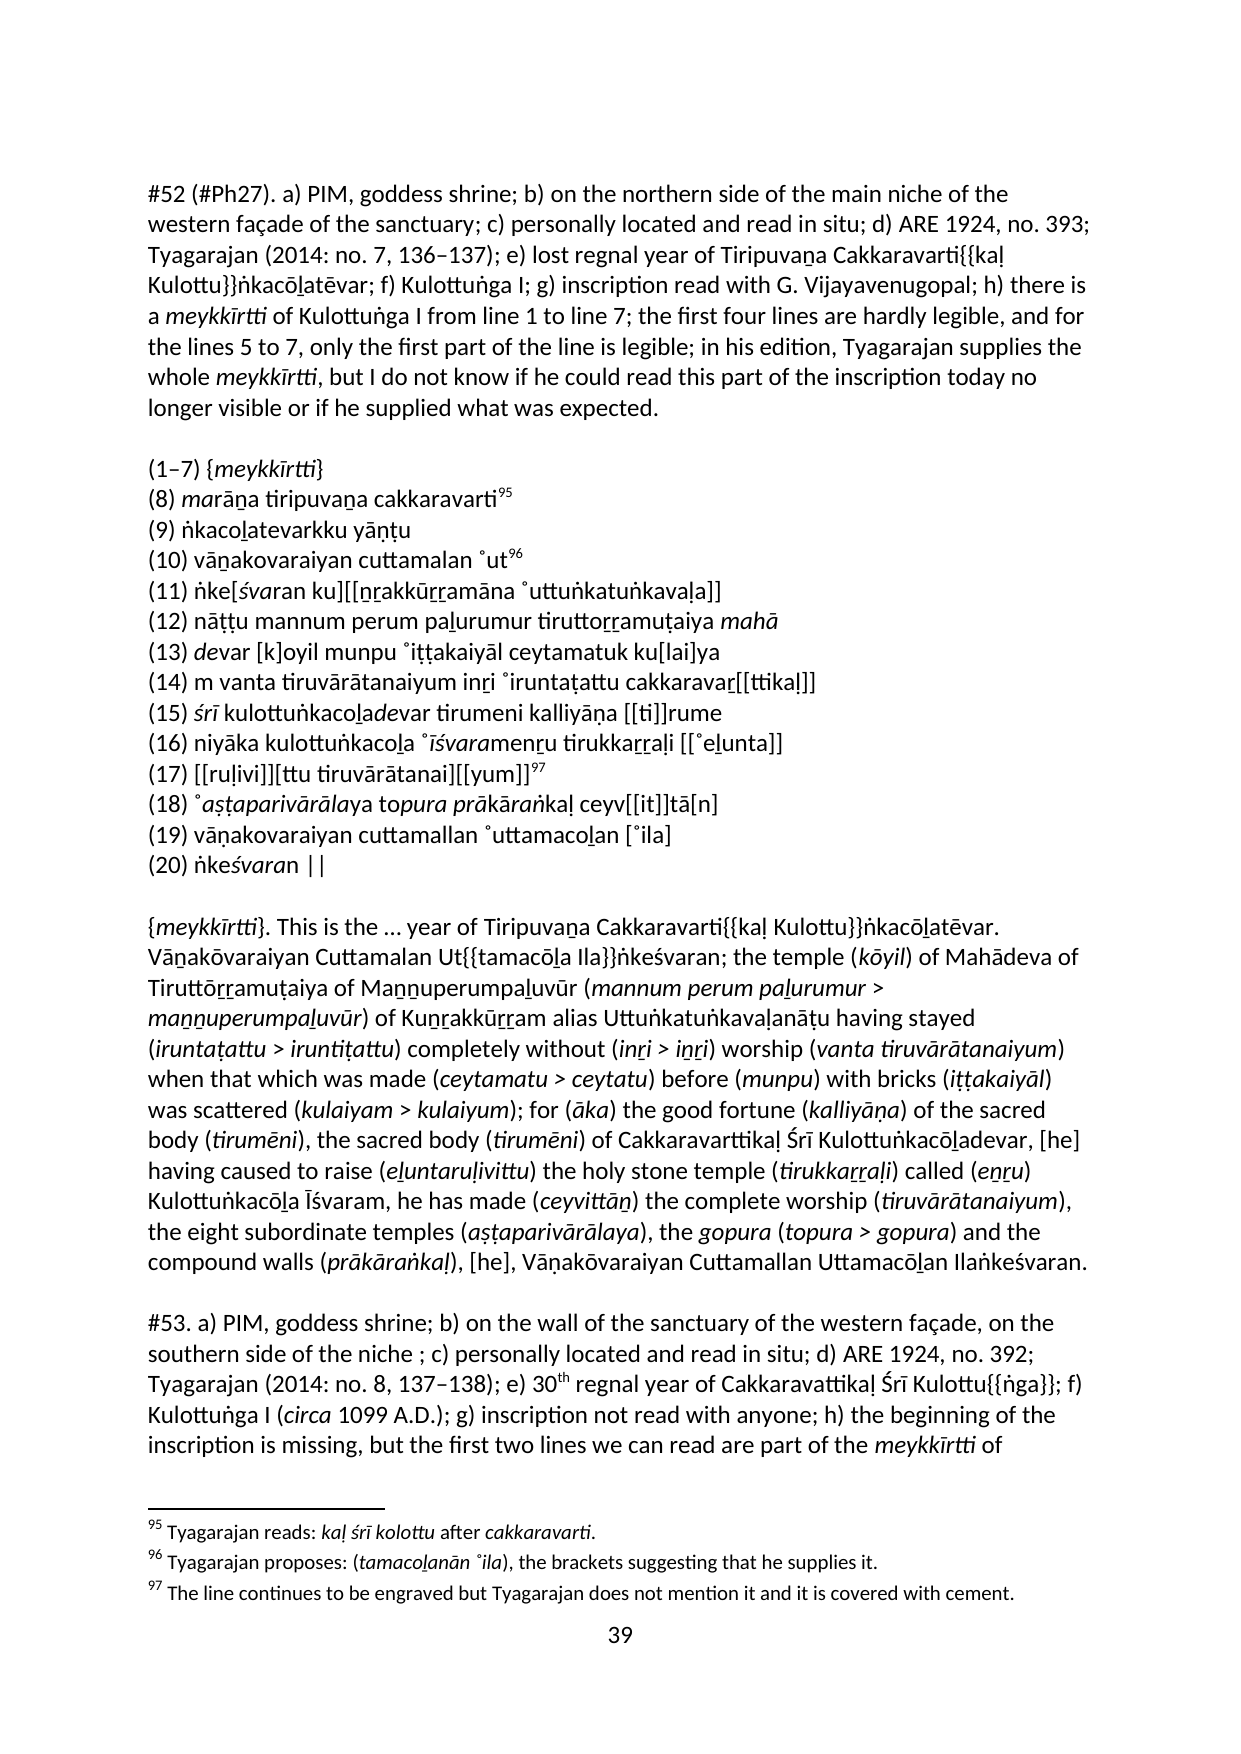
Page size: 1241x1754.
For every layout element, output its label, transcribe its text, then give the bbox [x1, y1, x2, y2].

text #53. a) PIM, goddess shrine; b) on the wall of the sanctuary of the western façade, on the southern side of the niche ; c) personally located and read in situ; d) ARE 1924, no. 392; Tyagarajan (2014: no. 8, 137–138); e) 30th regnal year of Cakkaravattikaḷ Śrī Kulottu{{ṅga}}; f) Kulottuṅga I (circa 1099 A.D.); g) inscription not read with anyone; h) the beginning of the inscription is missing, but the first two lines we can read are part of the meykkīrtti of [148, 1307, 1093, 1460]
text (19) vāṇakovaraiyan cuttamallan ˚uttamacoḻan [˚ila] [148, 819, 1093, 849]
text (18) ˚aṣṭaparivārālaya topura prākāraṅkaḷ ceyv[[it]]tā[n] [148, 788, 1093, 819]
text (17) [[ruḷivi]][ttu tiruvārātanai][[yum]] [148, 758, 1093, 788]
text (20) ṅkeśvaran || [148, 849, 1093, 880]
text The line continues to be engraved but Tyagarajan does not mention it and it is covered with cement. [148, 1576, 1093, 1606]
text (13) devar [k]oyil munpu ˚iṭṭakaiyāl ceytamatuk ku[lai]ya [148, 636, 1093, 666]
text (15) śrī kulottuṅkacoḻadevar tirumeni kalliyāṇa [[ti]]rume [148, 697, 1093, 727]
text #52 (#Ph27). a) PIM, goddess shrine; b) on the northern side of the main niche of the western façade of the sanctuary; c) personally located and read in situ; d) ARE 1924, no. 393; Tyagarajan (2014: no. 7, 136–137); e) lost regnal year of Tiripuvaṉa Cakkaravarti{{kaḷ Kulottu}}ṅkacōḻatēvar; f) Kulottuṅga I; g) inscription read with G. Vijayavenugopal; h) there is a meykkīrtti of Kulottuṅga I from line 1 to line 7; the first four lines are hardly legible, and for the lines 5 to 7, only the first part of the line is legible; in his edition, Tyagarajan supplies the whole meykkīrtti, but I do not know if he could read this part of the inscription today no longer visible or if he supplied what was expected. [148, 178, 1093, 422]
text (11) ṅke[śvaran ku][[ṉṟakkūṟṟamāna ˚uttuṅkatuṅkavaḷa]] [148, 575, 1093, 605]
text Tyagarajan proposes: (tamacoḻanān ˚ila), the brackets suggesting that he supplies it. [148, 1545, 1093, 1576]
text (9) ṅkacoḻatevarkku yāṇṭu [148, 514, 1093, 544]
text {meykkīrtti}. This is the … year of Tiripuvaṉa Cakkaravarti{{kaḷ Kulottu}}ṅkacōḻatēvar. Vāṉakōvaraiyan Cuttamalan Ut{{tamacōḻa Ila}}ṅkeśvaran; the temple (kōyil) of Mahādeva of Tiruttōṟṟamuṭaiya of Maṉṉuperumpaḻuvūr (mannum perum paḻurumur > maṉṉuperumpaḻuvūr) of Kuṉṟakkūṟṟam alias Uttuṅkatuṅkavaḷanāṭu having stayed (iruntaṭattu > iruntiṭattu) completely without (inṟi > iṉṟi) worship (vanta tiruvārātanaiyum) when that which was made (ceytamatu > ceytatu) before (munpu) with bricks (iṭṭakaiyāl) was scattered (kulaiyam > kulaiyum); for (āka) the good fortune (kalliyāṇa) of the sacred body (tirumēni), the sacred body (tirumēni) of Cakkaravarttikaḷ Śrī Kulottuṅkacōḻadevar, [he] having caused to raise (eḻuntaruḷivittu) the holy stone temple (tirukkaṟṟaḷi) called (eṉṟu) Kulottuṅkacōḻa Īśvaram, he has made (ceyvittāṉ) the complete worship (tiruvārātanaiyum), the eight subordinate temples (aṣṭaparivārālaya), the gopura (topura > gopura) and the compound walls (prākāraṅkaḷ), [he], Vāṇakōvaraiyan Cuttamallan Uttamacōḻan Ilaṅkeśvaran. [148, 911, 1093, 1277]
text Tyagarajan reads: kaḷ śrī kolottu after cakkaravarti. [148, 1515, 1093, 1545]
text (1–7) {meykkīrtti} [148, 453, 1093, 483]
text (12) nāṭṭu mannum perum paḻurumur tiruttoṟṟamuṭaiya mahā [148, 605, 1093, 636]
text (16) niyāka kulottuṅkacoḻa ˚īśvaramenṟu tirukkaṟṟaḷi [[˚eḻunta]] [148, 727, 1093, 758]
text (14) m vanta tiruvārātanaiyum inṟi ˚iruntaṭattu cakkaravaṟ[[ttikaḷ]] [148, 666, 1093, 697]
text (8) marāṉa tiripuvaṉa cakkaravarti [148, 483, 1093, 514]
text (10) vāṉakovaraiyan cuttamalan ˚ut [148, 544, 1093, 575]
